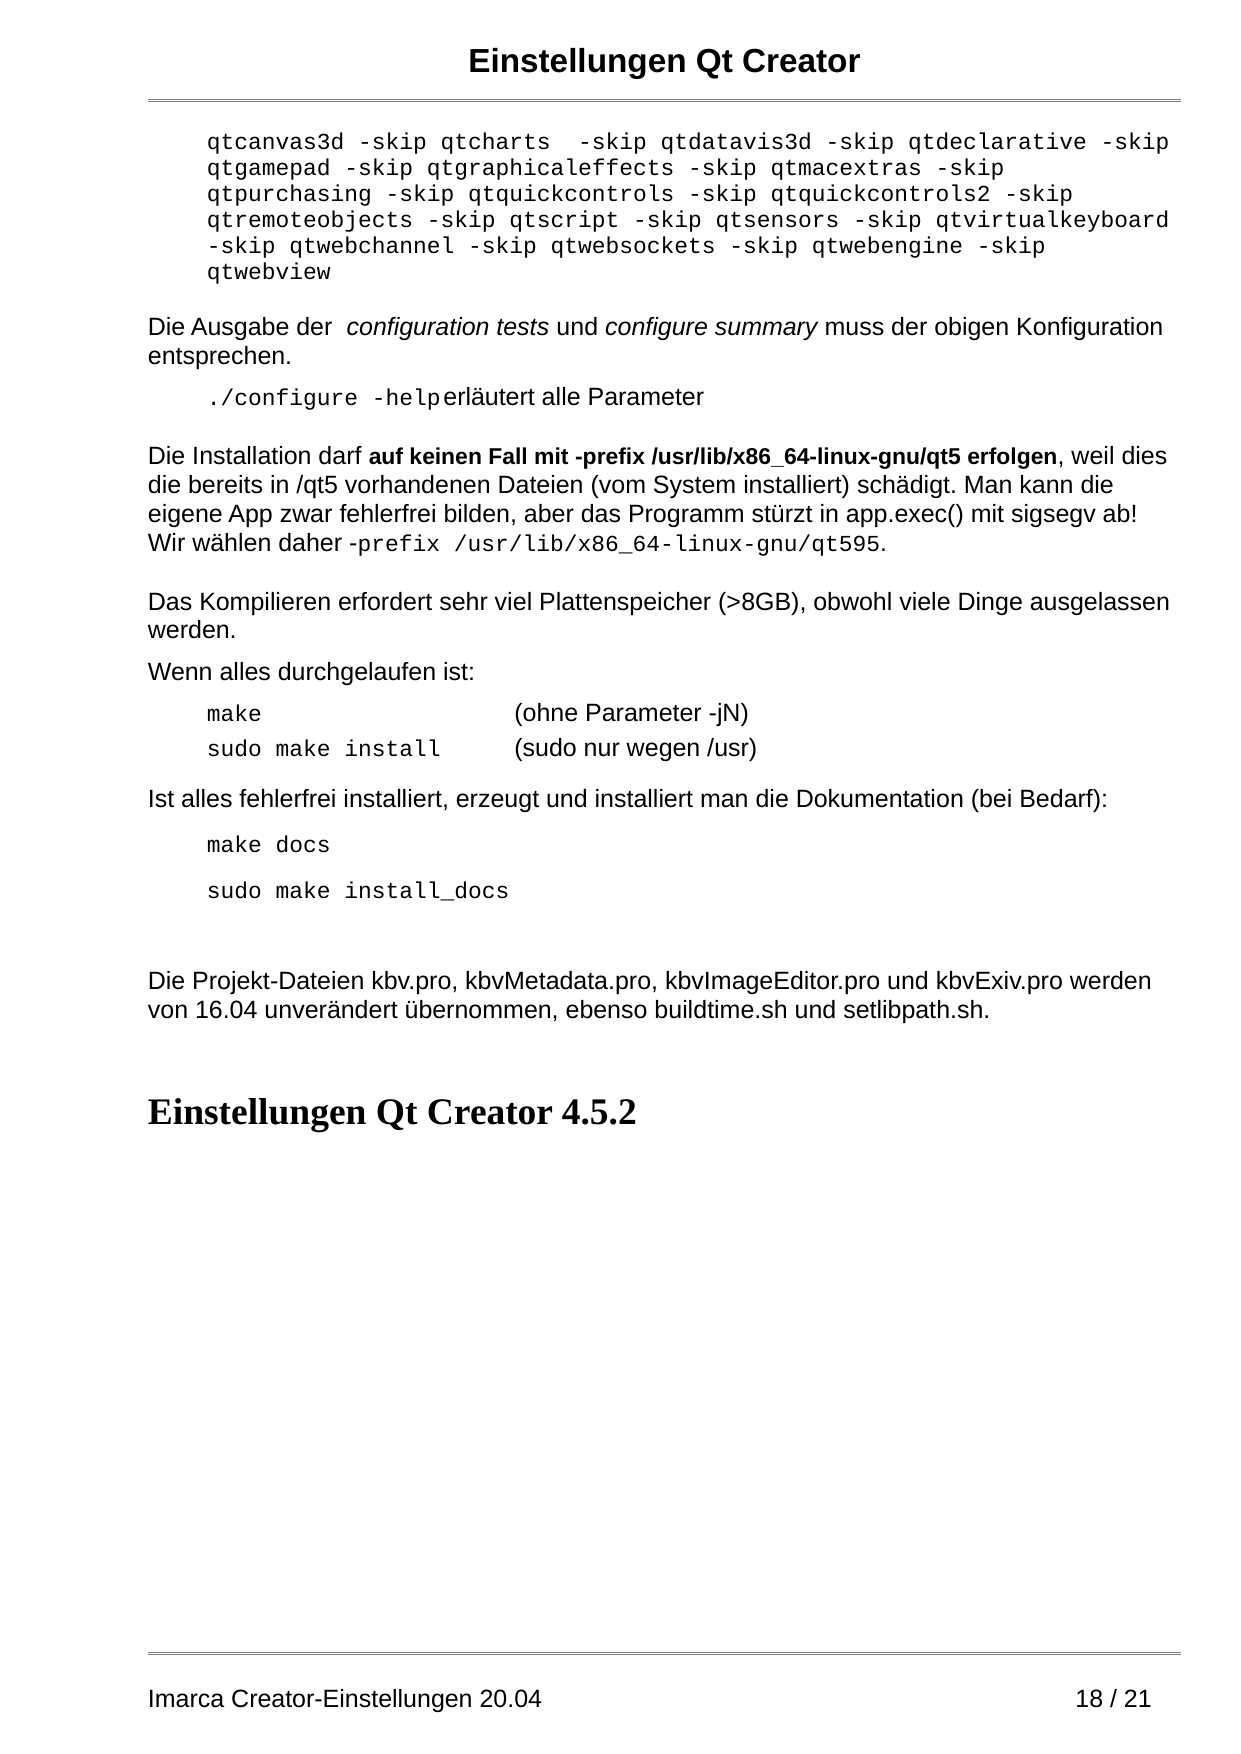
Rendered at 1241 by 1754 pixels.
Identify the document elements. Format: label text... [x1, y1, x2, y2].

text Die Ausgabe der configuration tests und configure summary muss der obigen Konfiguration entsprechen. [148, 312, 1181, 370]
text Wenn alles durchgelaufen ist: [148, 657, 1181, 685]
text make (ohne Parameter -jN) sudo make install (sudo nur wegen /usr) [207, 698, 1181, 764]
subtitle Einstellungen Qt Creator 4.5.2 [148, 1089, 1181, 1133]
text Die Installation darf auf keinen Fall mit -prefix /usr/lib/x86_64-linux-gnu/qt5 erfolgen, weil dies die bereits in /qt5 vorhandenen Dateien (vom System installiert) schädigt. Man kann die eigene App zwar fehlerfrei bilden, aber das Programm stürzt in app.exec() mit sigsegv ab! Wir wählen daher -prefix /usr/lib/x86_64-linux-gnu/qt595. [148, 441, 1181, 558]
text sudo make install_docs [207, 879, 1181, 905]
text make docs [207, 833, 1181, 859]
text qtcanvas3d -skip qtcharts -skip qtdatavis3d -skip qtdeclarative -skip qtgamepad -skip qtgraphicaleffects -skip qtmacextras -skip qtpurchasing -skip qtquickcontrols -skip qtquickcontrols2 -skip qtremoteobjects -skip qtscript -skip qtsensors -skip qtvirtualkeyboard -skip qtwebchannel -skip qtwebsockets -skip qtwebengine -skip qtwebview [207, 131, 1181, 286]
text Das Kompilieren erfordert sehr viel Plattenspeicher (>8GB), obwohl viele Dinge ausgelassen werden. [148, 587, 1181, 644]
text Ist alles fehlerfrei installiert, erzeugt und installiert man die Dokumentation (bei Bedarf): [148, 784, 1181, 813]
text ./configure -help erläutert alle Parameter [207, 382, 1181, 413]
text Die Projekt-Dateien kbv.pro, kbvMetadata.pro, kbvImageEditor.pro und kbvExiv.pro werden von 16.04 unverändert übernommen, ebenso buildtime.sh und setlibpath.sh. [148, 966, 1181, 1023]
